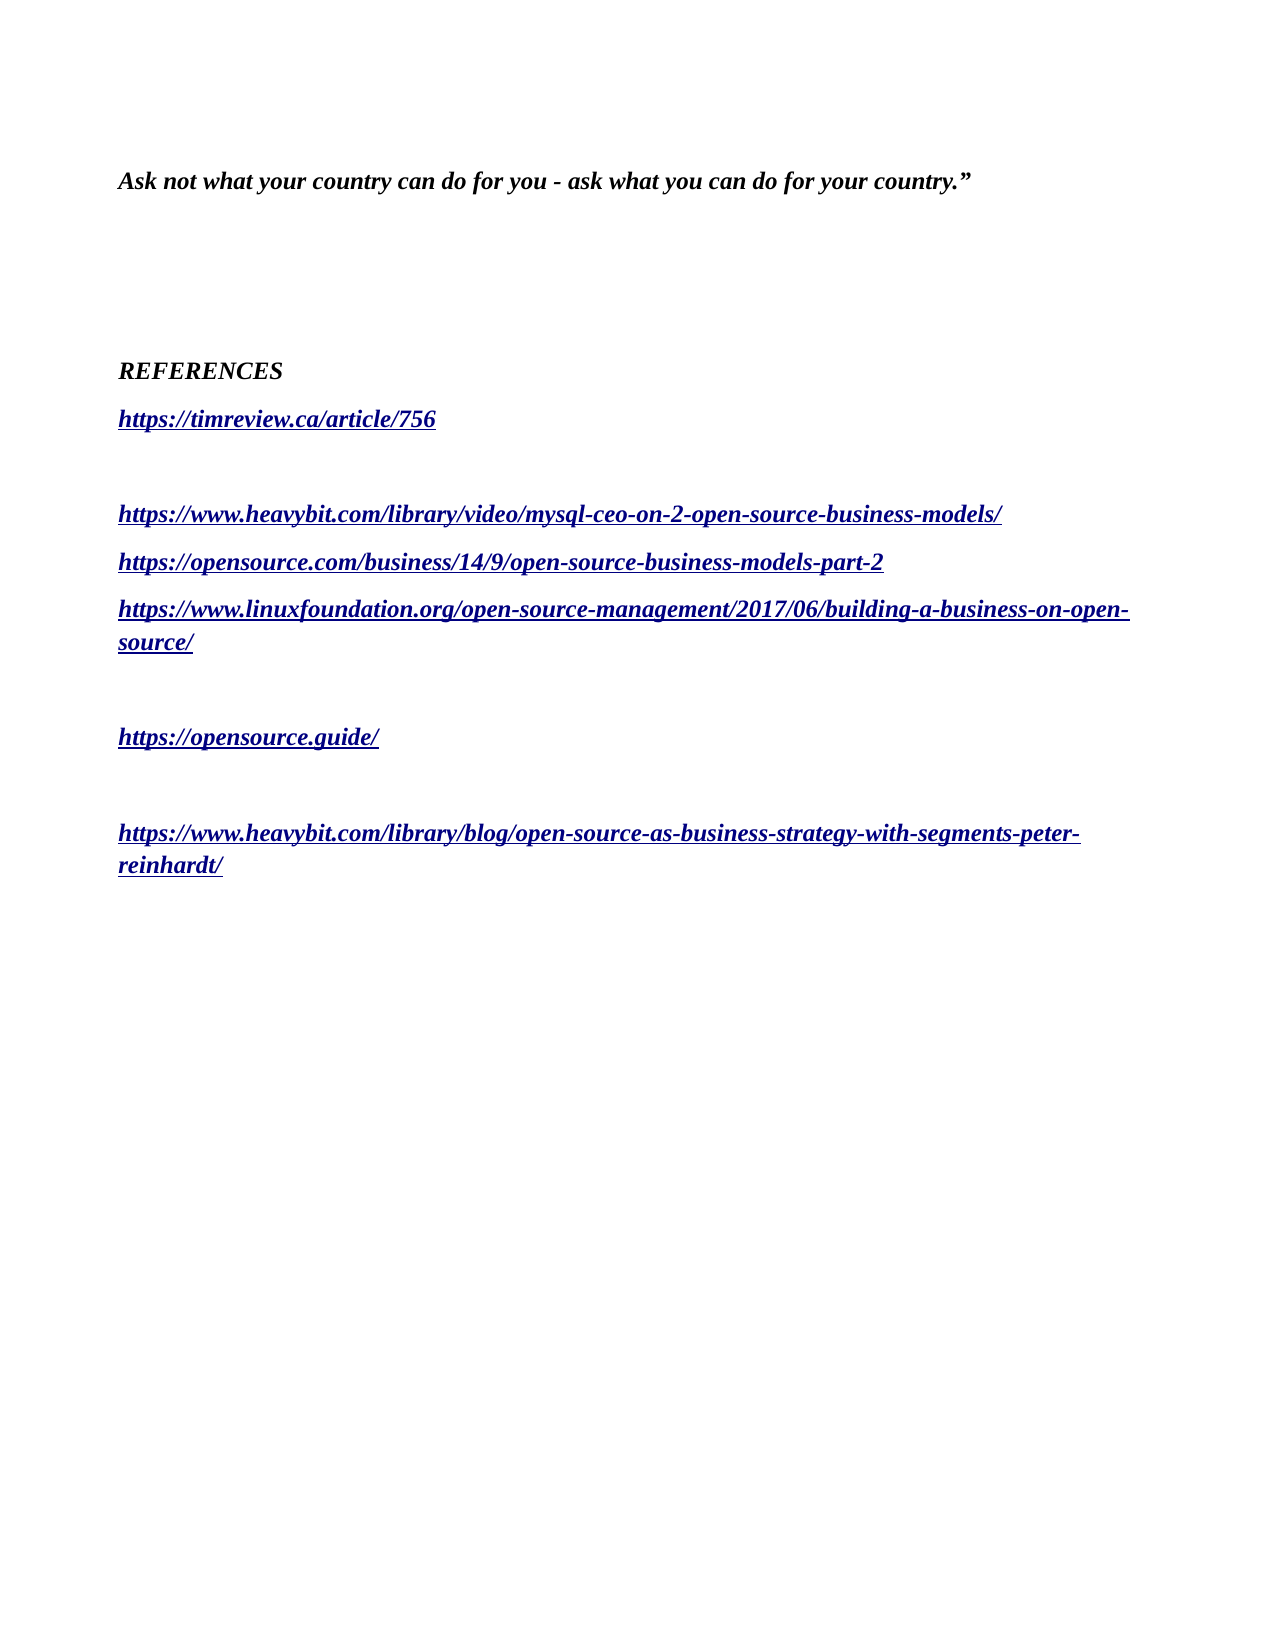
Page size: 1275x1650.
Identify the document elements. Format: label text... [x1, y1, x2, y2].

text Ask not what your country can do for you - ask what you can do for your country.” [118, 166, 1157, 194]
text https://www.linuxfoundation.org/open-source-management/2017/06/building-a-business-on-open-source/ [118, 594, 1157, 656]
text https://www.heavybit.com/library/blog/open-source-as-business-strategy-with-segments-peter-reinhardt/ [118, 818, 1157, 879]
text https://timreview.ca/article/756 [118, 404, 1157, 432]
text REFERENCES [118, 356, 1157, 385]
text https://opensource.guide/ [118, 722, 1157, 751]
text https://opensource.com/business/14/9/open-source-business-models-part-2 [118, 547, 1157, 575]
text https://www.heavybit.com/library/video/mysql-ceo-on-2-open-source-business-models/ [118, 499, 1157, 528]
